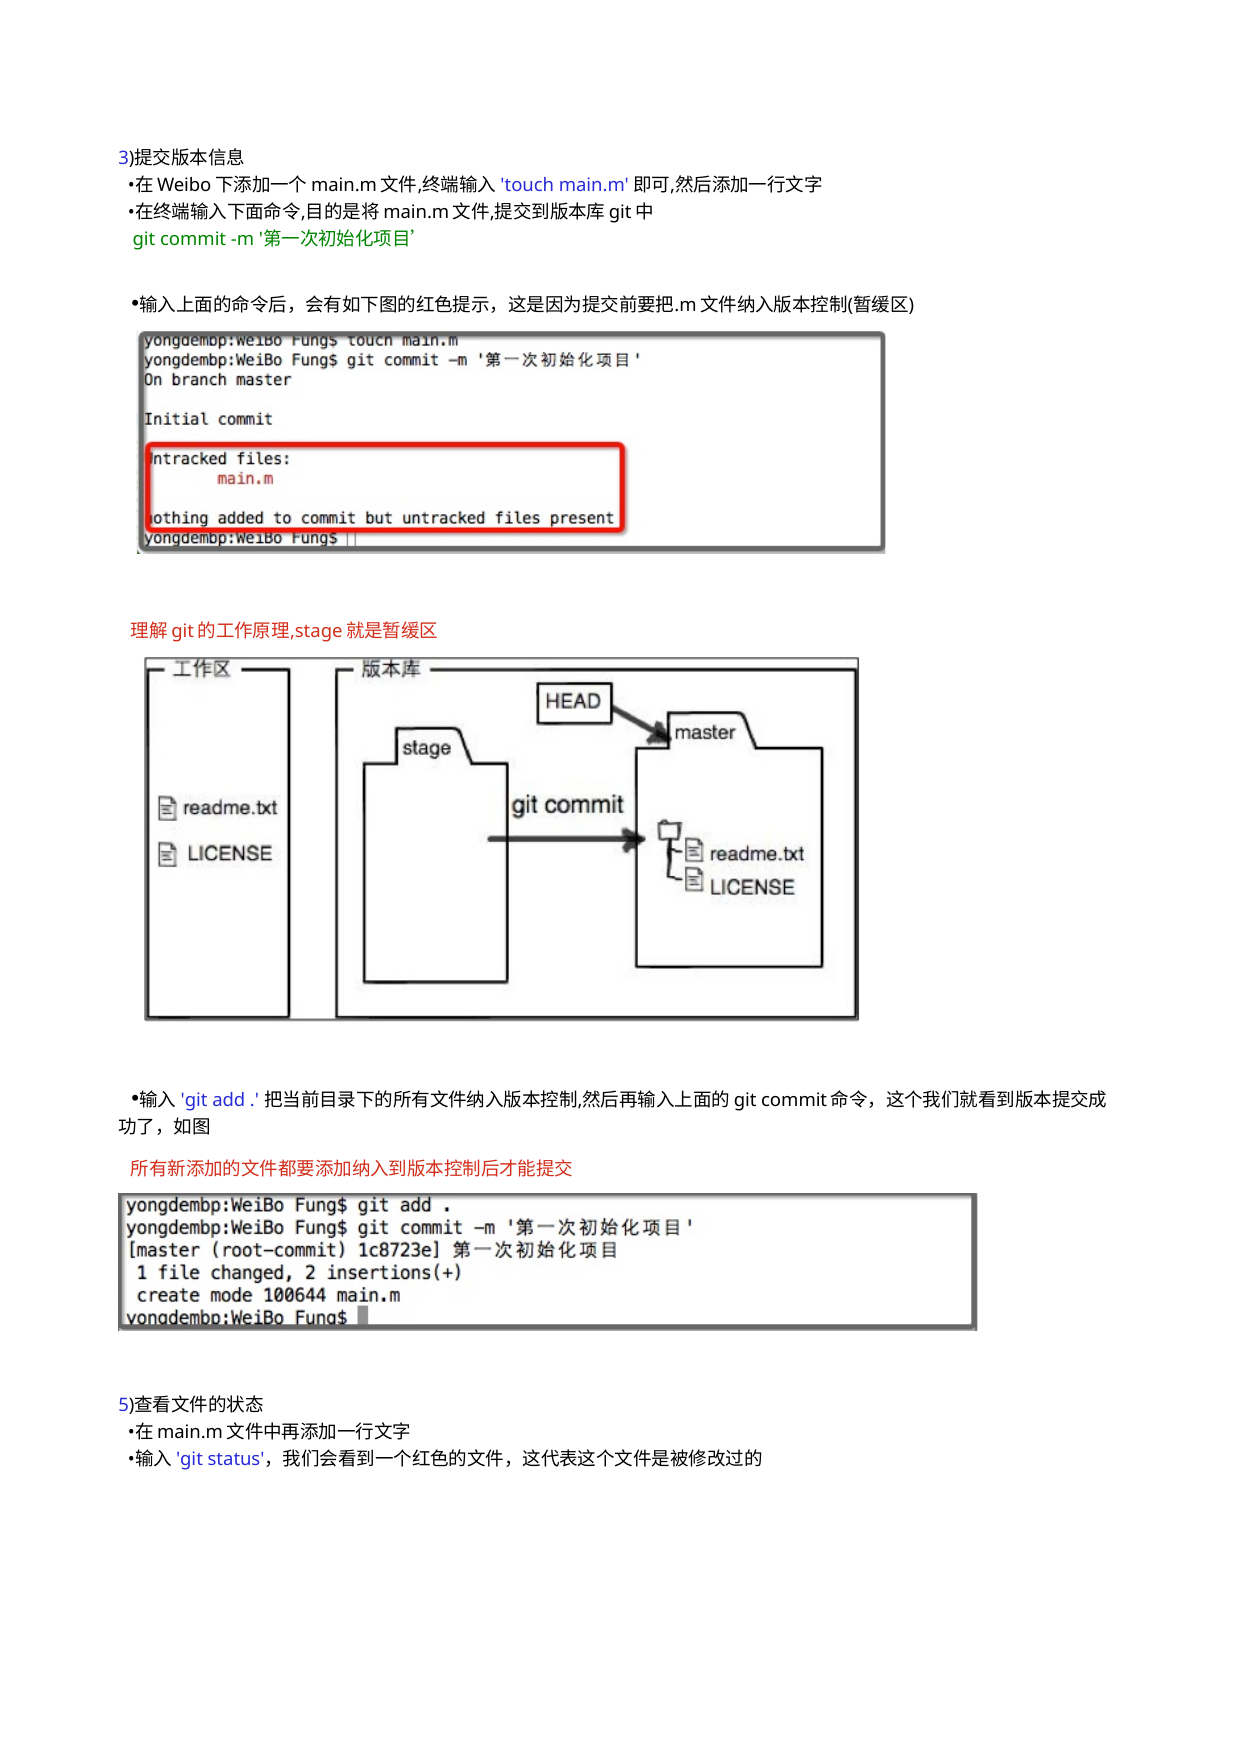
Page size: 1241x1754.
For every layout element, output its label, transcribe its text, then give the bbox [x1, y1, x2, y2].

picture [136, 330, 886, 554]
text •输入 'git add .' 把当前目录下的所有文件纳入版本控制,然后再输入上面的git commit命令，这个我们就看到版本提交成功了，如图 [118, 1083, 1122, 1139]
picture [118, 1193, 978, 1331]
picture [143, 656, 863, 1024]
text 理解git的工作原理,stage就是暂缓区 [118, 614, 1122, 643]
text 3)提交版本信息 •在Weibo下添加一个main.m文件,终端输入 'touch main.m' 即可,然后添加一行文字 •在终端输入下面命令,目的是将main.m文件,提交到版本库git中 git commit -m '第一次初始化项目’ [118, 118, 1122, 275]
text 5)查看文件的状态 •在main.m文件中再添加一行文字 •输入 'git status'，我们会看到一个红色的文件，这代表这个文件是被修改过的 [118, 1390, 1122, 1471]
text 所有新添加的文件都要添加纳入到版本控制后才能提交 [118, 1152, 1122, 1181]
text •输入上面的命令后，会有如下图的红色提示，这是因为提交前要把.m文件纳入版本控制(暂缓区) [118, 288, 1122, 317]
